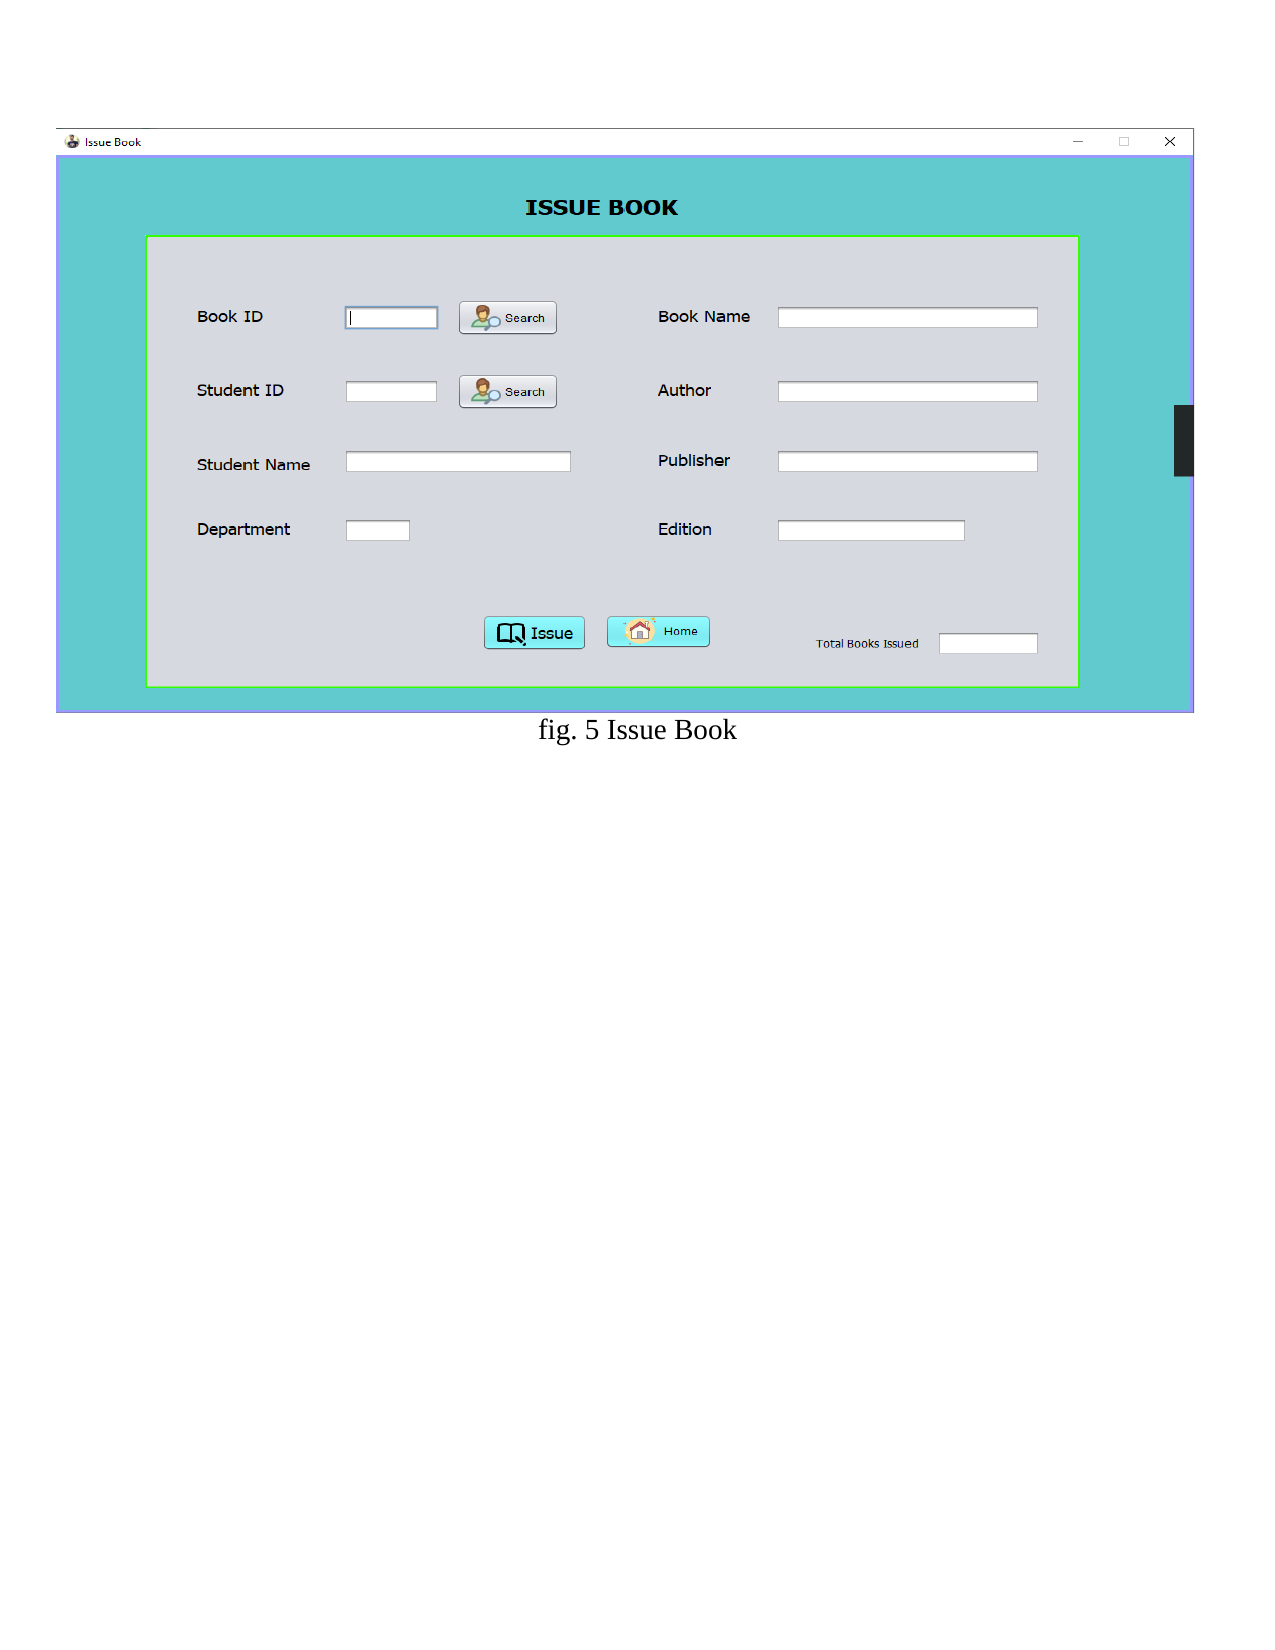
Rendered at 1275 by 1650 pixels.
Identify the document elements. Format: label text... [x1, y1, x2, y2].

text fig. 5 Issue Book [118, 713, 1157, 746]
picture [56, 128, 1195, 713]
text [118, 118, 1157, 128]
